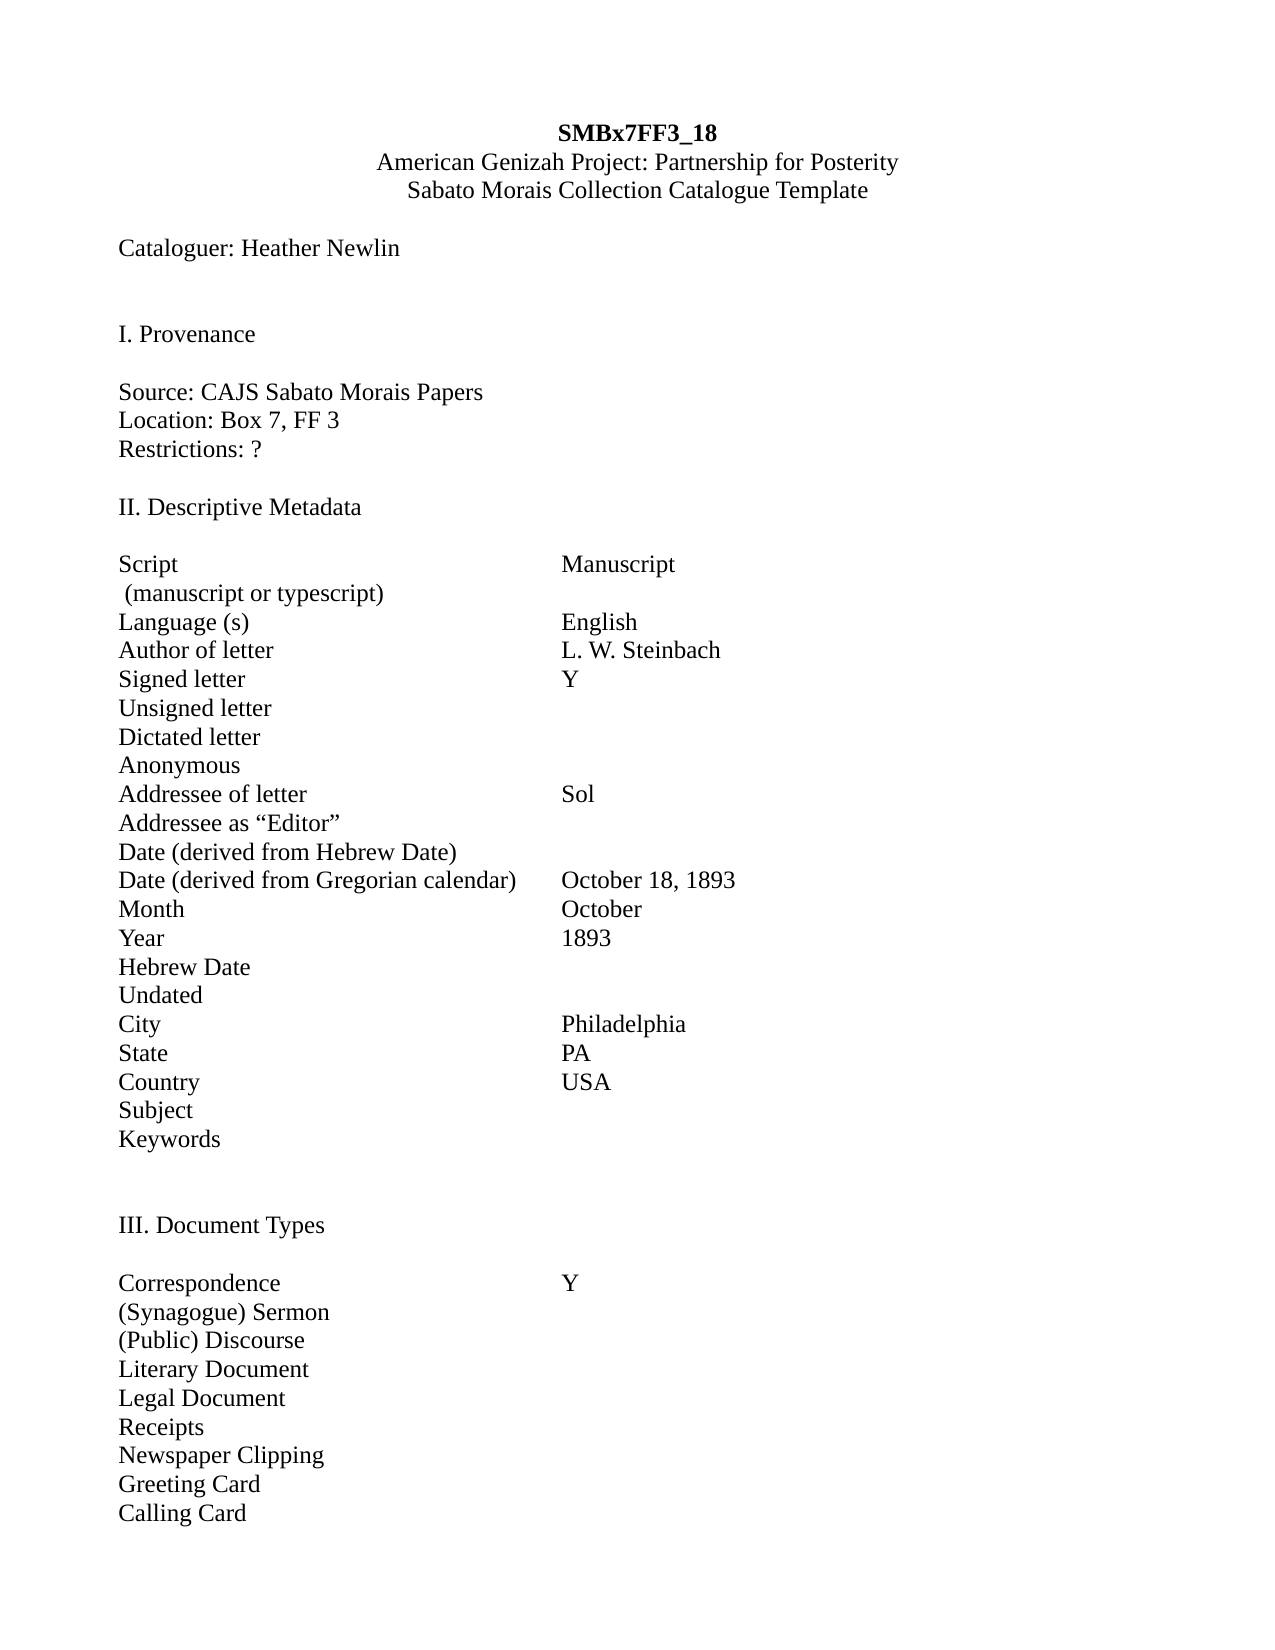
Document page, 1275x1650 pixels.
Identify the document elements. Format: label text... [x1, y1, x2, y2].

text Language (s) English [118, 607, 1157, 636]
text I. Provenance [118, 319, 1157, 348]
text Sabato Morais Collection Catalogue Template [118, 176, 1157, 204]
text Addressee as “Editor” [118, 808, 1157, 837]
text Literary Document [118, 1354, 1157, 1383]
text City Philadelphia [118, 1009, 1157, 1038]
text Author of letter L. W. Steinbach [118, 636, 1157, 664]
text Receipts [118, 1412, 1157, 1441]
text (manuscript or typescript) [118, 578, 1157, 607]
text (Public) Discourse [118, 1326, 1157, 1354]
text Subject [118, 1096, 1157, 1124]
text State PA [118, 1038, 1157, 1067]
text Legal Document [118, 1383, 1157, 1412]
text Unsigned letter [118, 693, 1157, 722]
text Signed letter Y [118, 664, 1157, 693]
text Greeting Card [118, 1469, 1157, 1498]
text Restrictions: ? [118, 434, 1157, 463]
text SMBx7FF3_18 [118, 118, 1157, 147]
text Calling Card [118, 1498, 1157, 1527]
text American Genizah Project: Partnership for Posterity [118, 147, 1157, 176]
text Year 1893 [118, 923, 1157, 952]
text Addressee of letter Sol [118, 779, 1157, 808]
text Newspaper Clipping [118, 1441, 1157, 1469]
text III. Document Types [118, 1211, 1157, 1239]
text Dictated letter [118, 722, 1157, 751]
text Month October [118, 894, 1157, 923]
text II. Descriptive Metadata [118, 492, 1157, 521]
text Keywords [118, 1124, 1157, 1153]
text Country USA [118, 1067, 1157, 1096]
text Correspondence Y [118, 1268, 1157, 1297]
text Date (derived from Hebrew Date) [118, 837, 1157, 866]
text Hebrew Date [118, 952, 1157, 981]
text Script Manuscript [118, 549, 1157, 578]
text Date (derived from Gregorian calendar) October 18, 1893 [118, 866, 1157, 894]
text Undated [118, 981, 1157, 1009]
text Source: CAJS Sabato Morais Papers [118, 377, 1157, 406]
text Location: Box 7, FF 3 [118, 406, 1157, 434]
text Cataloguer: Heather Newlin [118, 233, 1157, 262]
text Anonymous [118, 751, 1157, 779]
text (Synagogue) Sermon [118, 1297, 1157, 1326]
